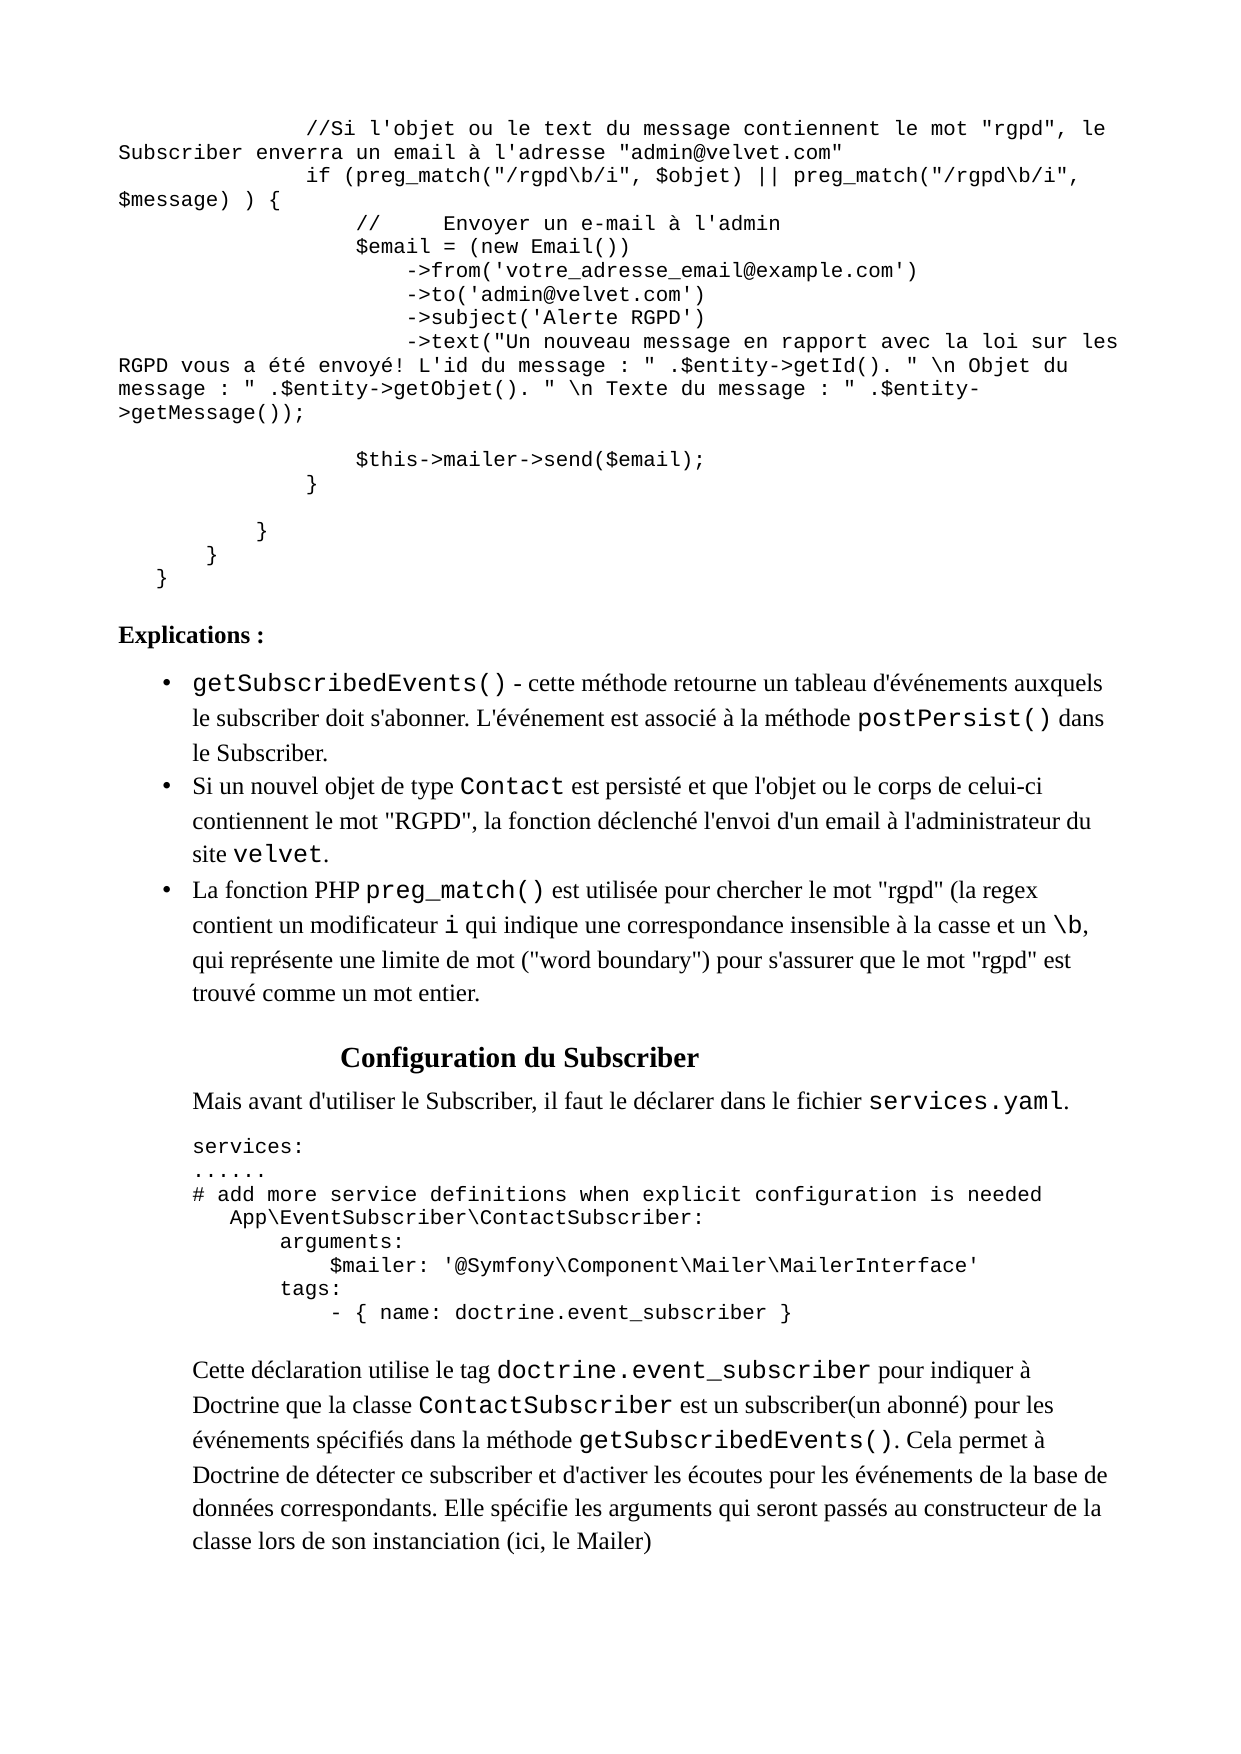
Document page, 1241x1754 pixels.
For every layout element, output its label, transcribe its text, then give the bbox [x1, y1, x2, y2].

text // Envoyer un e-mail à l'admin [118, 213, 1122, 236]
text ->text("Un nouveau message en rapport avec la loi sur les RGPD vous a été envoyé! L'id du message : " .$entity->getId(). " \n Objet du message : " .$entity->getObjet(). " \n Texte du message : " .$entity->getMessage()); [118, 331, 1122, 426]
text } [118, 567, 1122, 591]
list ...... [162, 1160, 1122, 1184]
text } [118, 544, 1122, 567]
list # add more service definitions when explicit configuration is needed [162, 1184, 1122, 1207]
text $email = (new Email()) [118, 236, 1122, 260]
text if (preg_match("/rgpd\b/i", $objet) || preg_match("/rgpd\b/i", $message) ) { [118, 165, 1122, 213]
list getSubscribedEvents() - cette méthode retourne un tableau d'événements auxquels le subscriber doit s'abonner. L'événement est associé à la méthode postPersist() dans le Subscriber. [162, 668, 1122, 767]
text } [118, 520, 1122, 544]
subtitle Configuration du Subscriber [310, 1040, 1122, 1074]
list $mailer: '@Symfony\Component\Mailer\MailerInterface' [162, 1254, 1122, 1278]
list services: [162, 1136, 1122, 1160]
text Explications : [118, 621, 1122, 649]
list Si un nouvel objet de type Contact est persisté et que l'objet ou le corps de celui-ci contiennent le mot "RGPD", la fonction déclenché l'envoi d'un email à l'administrateur du site velvet. [162, 771, 1122, 870]
list Mais avant d'utiliser le Subscriber, il faut le déclarer dans le fichier services.yaml. [162, 1086, 1122, 1117]
text } [118, 473, 1122, 496]
text $this->mailer->send($email); [118, 449, 1122, 473]
list arguments: [162, 1231, 1122, 1254]
list Cette déclaration utilise le tag doctrine.event_subscriber pour indiquer à Doctrine que la classe ContactSubscriber est un subscriber(un abonné) pour les événements spécifiés dans la méthode getSubscribedEvents(). Cela permet à Doctrine de détecter ce subscriber et d'activer les écoutes pour les événements de la base de données correspondants. Elle spécifie les arguments qui seront passés au constructeur de la classe lors de son instanciation (ici, le Mailer) [162, 1355, 1122, 1555]
list La fonction PHP preg_match() est utilisée pour chercher le mot "rgpd" (la regex contient un modificateur i qui indique une correspondance insensible à la casse et un \b, qui représente une limite de mot ("word boundary") pour s'assurer que le mot "rgpd" est trouvé comme un mot entier. [162, 875, 1122, 1007]
text //Si l'objet ou le text du message contiennent le mot "rgpd", le Subscriber enverra un email à l'adresse "admin@velvet.com" [118, 118, 1122, 165]
text ->from('votre_adresse_email@example.com') [118, 260, 1122, 284]
text ->subject('Alerte RGPD') [118, 307, 1122, 331]
list - { name: doctrine.event_subscriber } [162, 1302, 1122, 1326]
list App\EventSubscriber\ContactSubscriber: [162, 1207, 1122, 1231]
text ->to('admin@velvet.com') [118, 284, 1122, 307]
list tags: [162, 1278, 1122, 1302]
